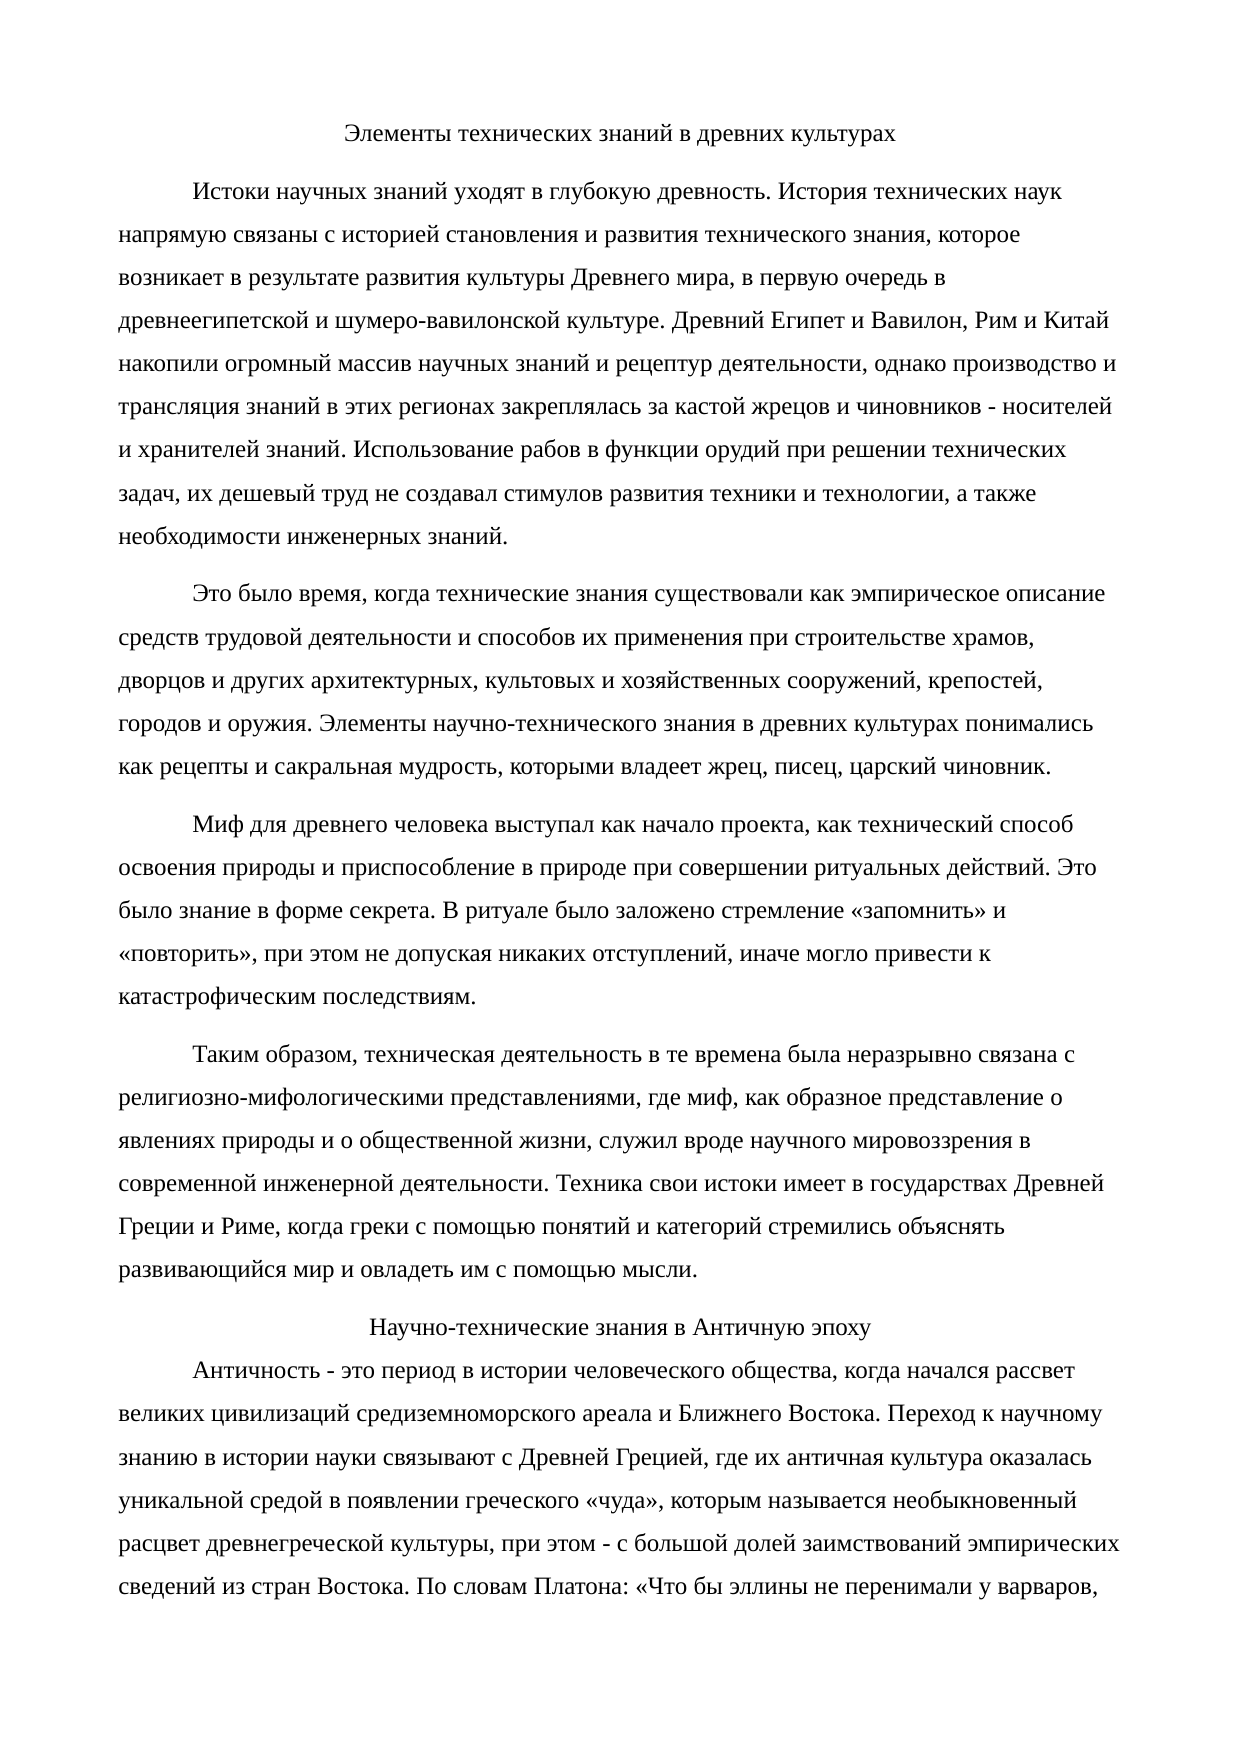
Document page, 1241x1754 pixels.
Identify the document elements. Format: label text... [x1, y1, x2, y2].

text Истоки научных знаний уходят в глубокую древность. История технических наук напрямую связаны с историей становления и развития технического знания, которое возникает в результате развития культуры Древнего мира, в первую очередь в древнеегипетской и шумеро-вавилонской культуре. Древний Египет и Вавилон, Рим и Китай накопили огромный массив научных знаний и рецептур деятельности, однако производство и трансляция знаний в этих регионах закреплялась за кастой жрецов и чиновников - носителей и хранителей знаний. Использование рабов в функции орудий при решении технических задач, их дешевый труд не создавал стимулов развития техники и технологии, а также необходимости инженерных знаний. [118, 176, 1122, 549]
text Античность - это период в истории человеческого общества, когда начался рассвет великих цивилизаций средиземноморского ареала и Ближнего Востока. Переход к научному знанию в истории науки связывают с Древней Грецией, где их античная культура оказалась уникальной средой в появлении греческого «чуда», которым называется необыкновенный расцвет древнегреческой культуры, при этом - с большой долей заимствований эмпирических сведений из стран Востока. По словам Платона: «Что бы эллины не перенимали у варваров, [118, 1355, 1122, 1600]
text Это было время, когда технические знания существовали как эмпирическое описание средств трудовой деятельности и способов их применения при строительстве храмов, дворцов и других архитектурных, культовых и хозяйственных сооружений, крепостей, городов и оружия. Элементы научно-технического знания в древних культурах понимались как рецепты и сакральная мудрость, которыми владеет жрец, писец, царский чиновник. [118, 578, 1122, 780]
text Элементы технических знаний в древних культурах [118, 118, 1122, 147]
text Таким образом, техническая деятельность в те времена была неразрывно связана с религиозно-мифологическими представлениями, где миф, как образное представление о явлениях природы и о общественной жизни, служил вроде научного мировоззрения в современной инженерной деятельности. Техника свои истоки имеет в государствах Древней Греции и Риме, когда греки с помощью понятий и категорий стремились объяснять развивающийся мир и овладеть им с помощью мысли. [118, 1039, 1122, 1283]
text Научно-технические знания в Античную эпоху [118, 1312, 1122, 1341]
text Миф для древнего человека выступал как начало проекта, как технический способ освоения природы и приспособление в природе при совершении ритуальных действий. Это было знание в форме секрета. В ритуале было заложено стремление «запомнить» и «повторить», при этом не допуская никаких отступлений, иначе могло привести к катастрофическим последствиям. [118, 809, 1122, 1010]
